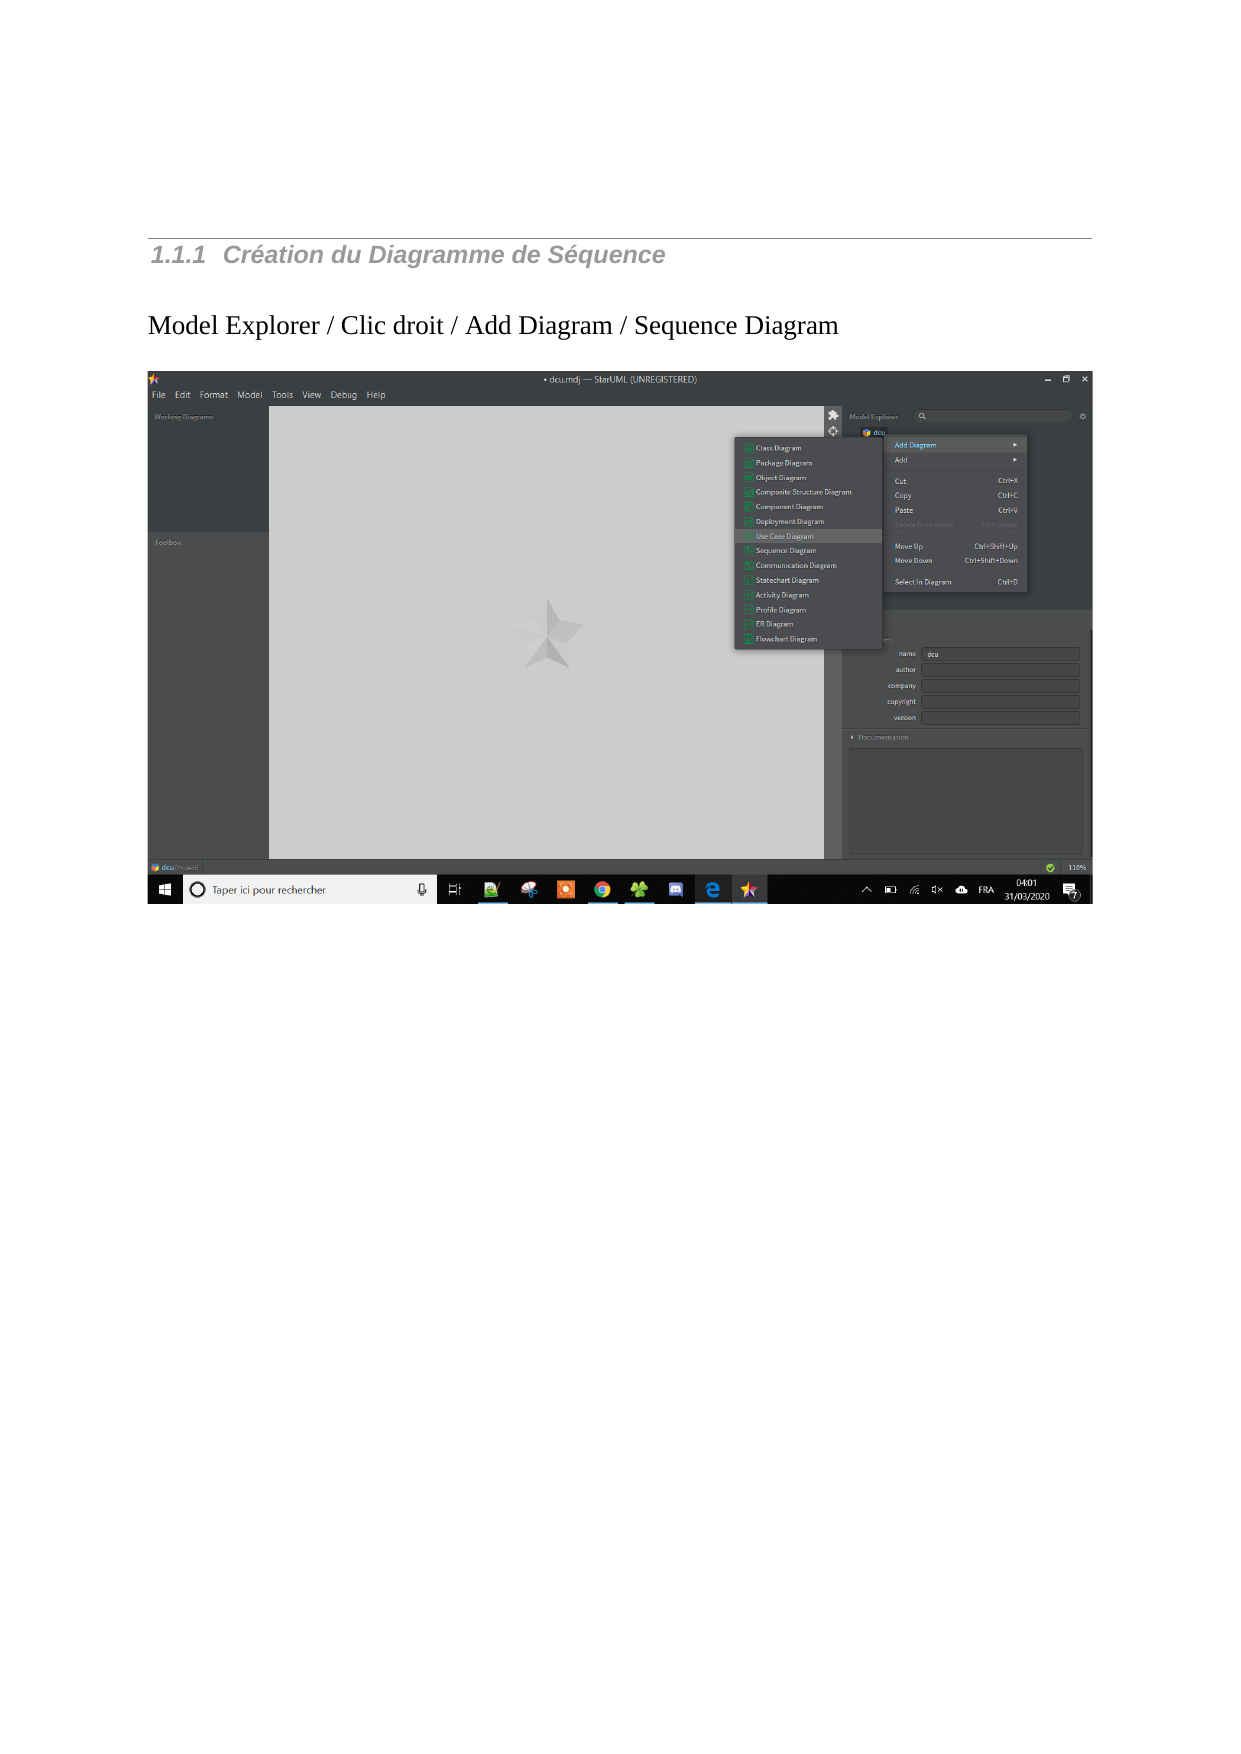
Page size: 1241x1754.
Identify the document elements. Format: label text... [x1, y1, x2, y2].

subtitle Création du Diagramme de Séquence [148, 239, 1092, 272]
picture [147, 371, 1093, 904]
text Model Explorer / Clic droit / Add Diagram / Sequence Diagram [148, 309, 1092, 341]
